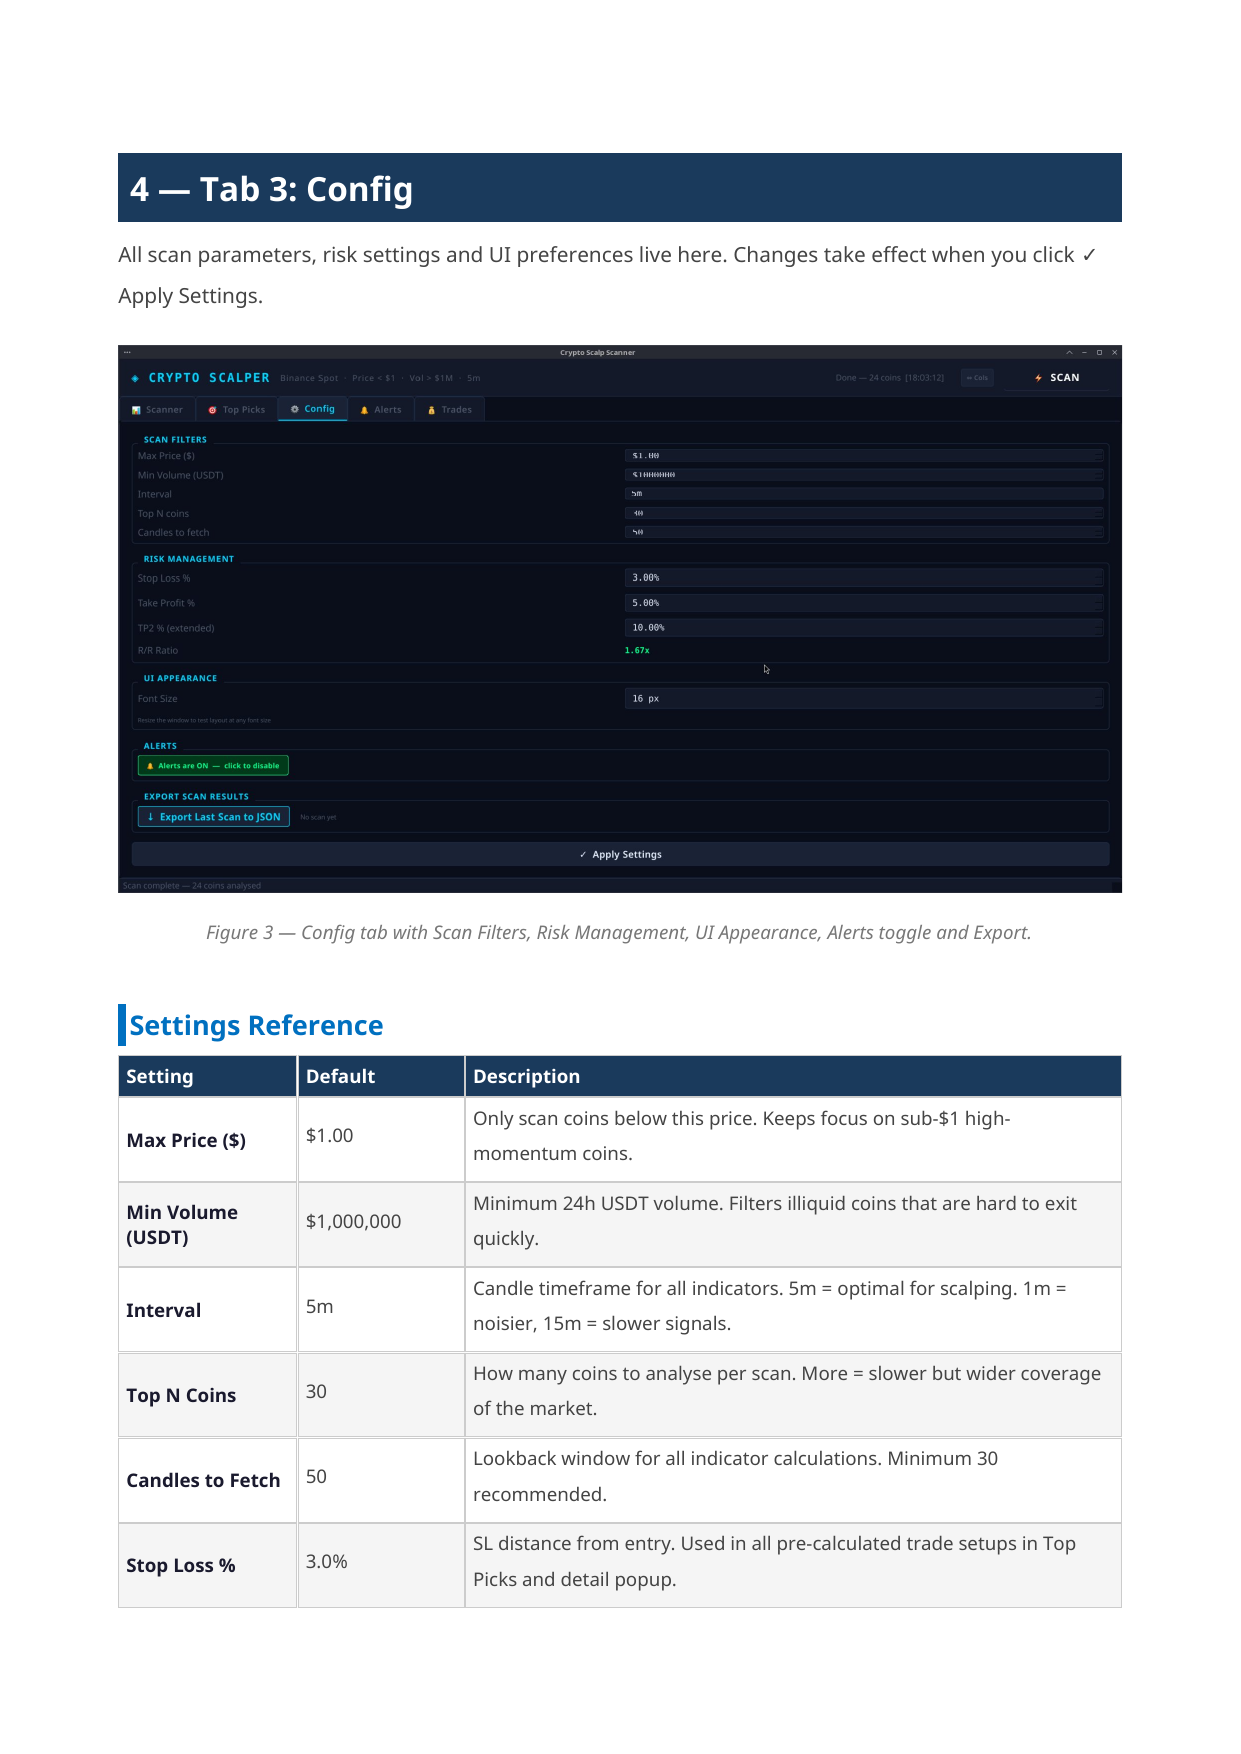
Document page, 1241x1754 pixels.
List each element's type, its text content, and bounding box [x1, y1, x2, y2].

table_cell Minimum 24h USDT volume. Filters illiquid coins that are hard to exit quickly. [466, 1183, 1121, 1266]
table_cell Top N Coins [119, 1354, 296, 1436]
table_cell Interval [119, 1268, 296, 1351]
table_cell Candles to Fetch [119, 1439, 296, 1522]
subtitle Settings Reference [126, 1004, 1122, 1046]
text Figure 3 — Config tab with Scan Filters, Risk Management, UI Appearance, Alerts toggle and Export. [118, 920, 1122, 945]
table_cell Min Volume (USDT) [119, 1183, 296, 1266]
picture [118, 345, 1123, 893]
table_cell 5m [299, 1268, 464, 1351]
table_cell How many coins to analyse per scan. More = slower but wider coverage of the market. [466, 1354, 1121, 1436]
table_cell Only scan coins below this price. Keeps focus on sub-$1 high-momentum coins. [466, 1098, 1121, 1181]
text All scan parameters, risk settings and UI preferences live here. Changes take effect when you click ✓ Apply Settings. [118, 240, 1122, 310]
table_cell SL distance from entry. Used in all pre-calculated trade setups in Top Picks and detail popup. [466, 1524, 1121, 1607]
table_cell Lookback window for all indicator calculations. Minimum 30 recommended. [466, 1439, 1121, 1522]
table_cell 3.0% [299, 1524, 464, 1607]
table_header Setting [119, 1056, 296, 1096]
table_header Default [299, 1056, 464, 1096]
table_cell $1,000,000 [299, 1183, 464, 1266]
table_cell 30 [299, 1354, 464, 1436]
table_cell Candle timeframe for all indicators. 5m = optimal for scalping. 1m = noisier, 15m = slower signals. [466, 1268, 1121, 1351]
table_header Description [466, 1056, 1121, 1096]
table_cell Stop Loss % [119, 1524, 296, 1607]
table_cell $1.00 [299, 1098, 464, 1181]
subtitle 4 — Tab 3: Config [118, 153, 1122, 222]
table_cell 50 [299, 1439, 464, 1522]
table_cell Max Price ($) [119, 1098, 296, 1181]
